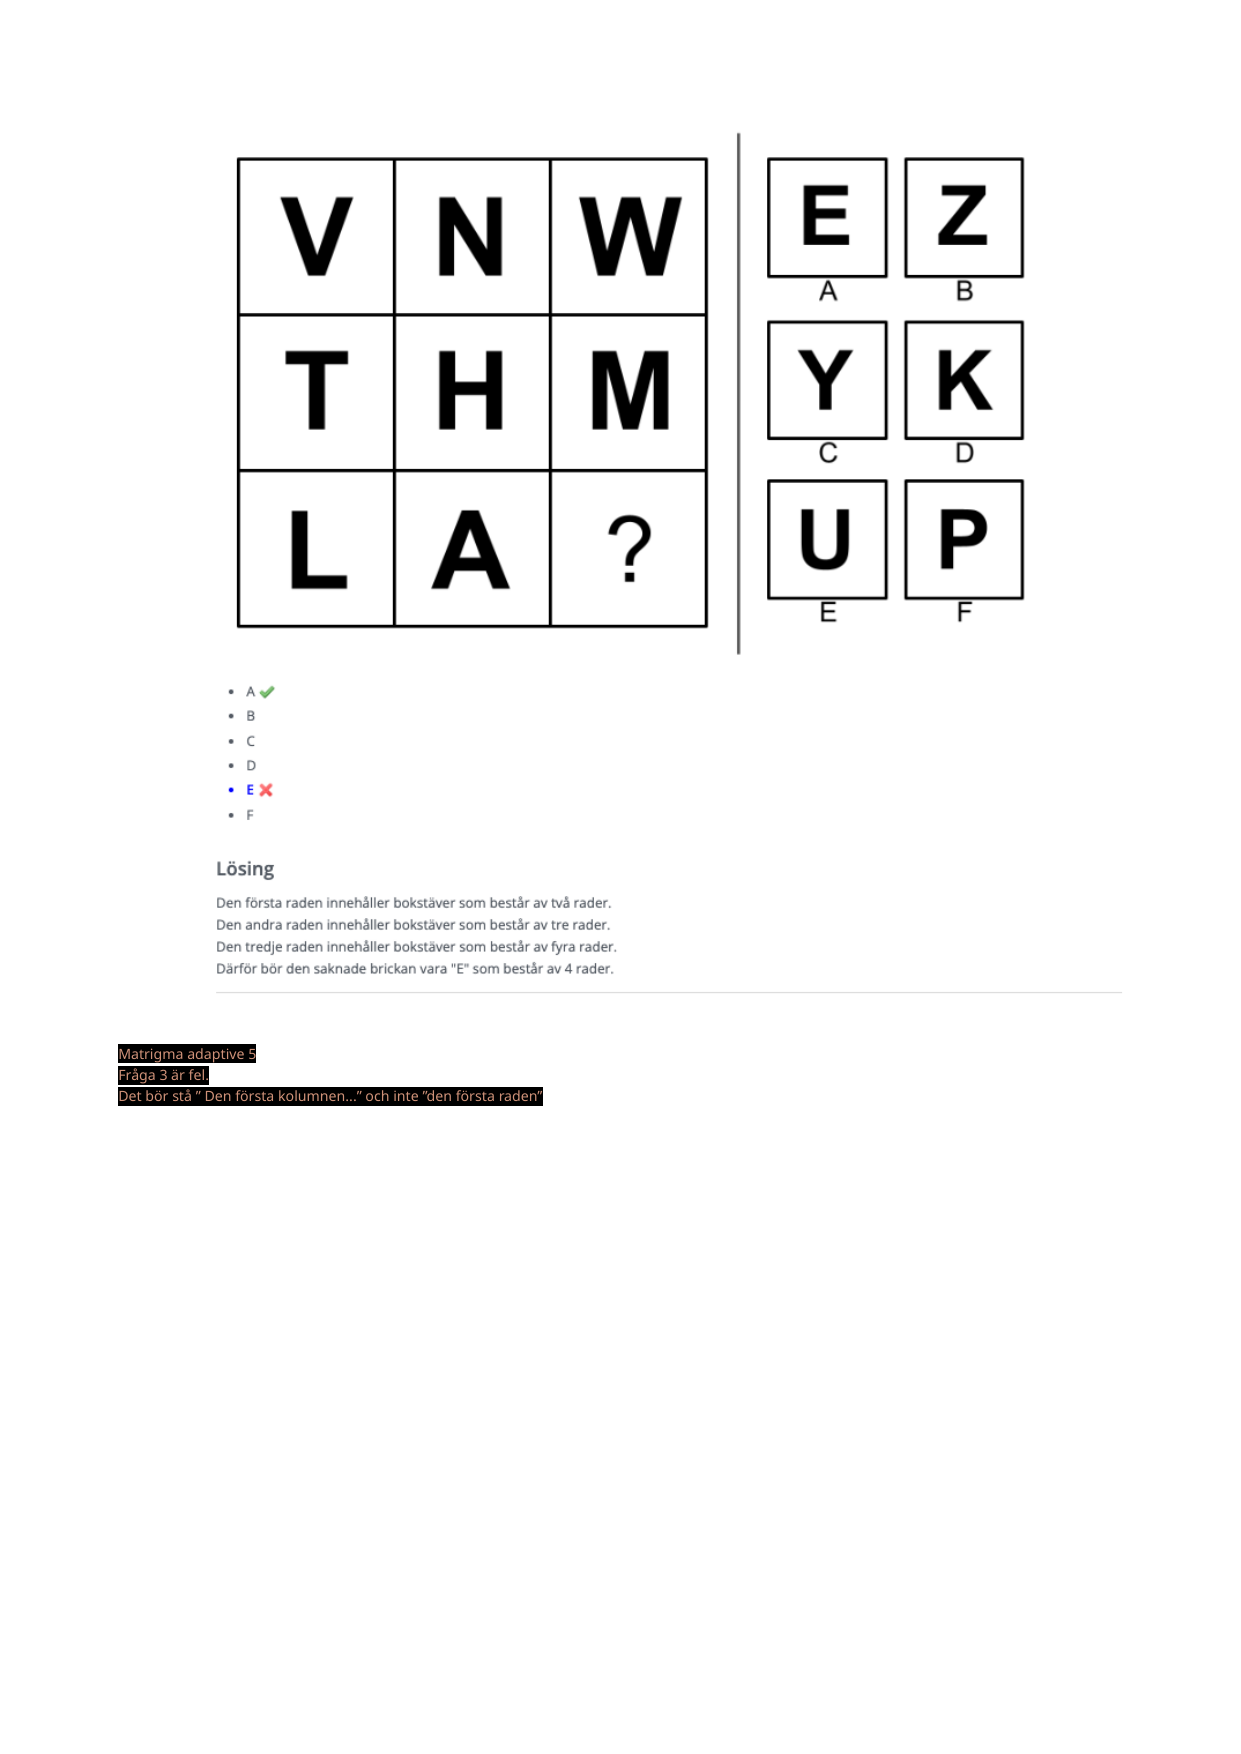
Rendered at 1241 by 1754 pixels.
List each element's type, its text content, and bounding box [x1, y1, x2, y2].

text Det bör stå ” Den första kolumnen...” och inte ”den första raden”­ [118, 1085, 1122, 1106]
text Fråga 3 är fel. [118, 1063, 1122, 1085]
picture [118, 118, 1123, 1014]
text Matrigma adaptive 5 [118, 1042, 1122, 1063]
